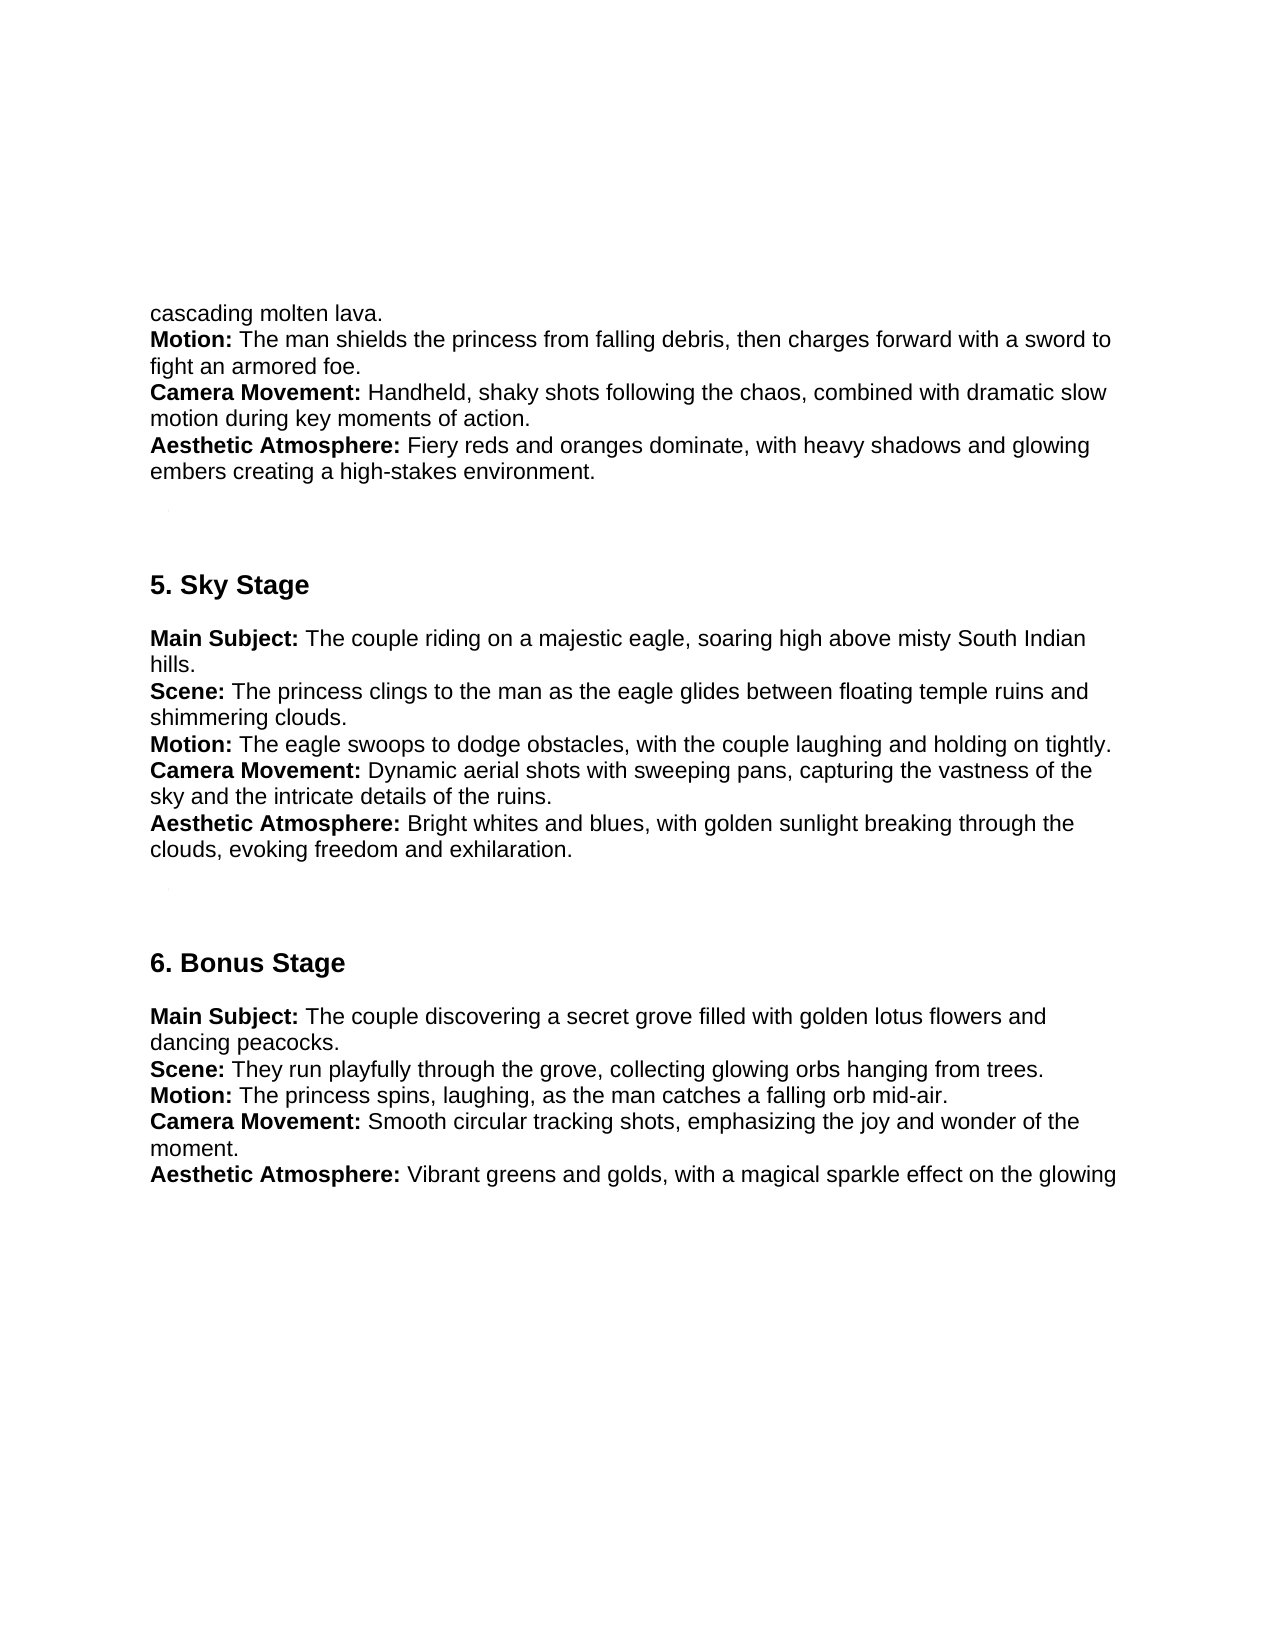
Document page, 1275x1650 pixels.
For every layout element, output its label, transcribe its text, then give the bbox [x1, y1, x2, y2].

text cascading molten lava. Motion: The man shields the princess from falling debris, then charges forward with a sword to fight an armored foe. Camera Movement: Handheld, shaky shots following the chaos, combined with dramatic slow motion during key moments of action. Aesthetic Atmosphere: Fiery reds and oranges dominate, with heavy shadows and glowing embers creating a high-stakes environment. [150, 300, 1125, 484]
text Main Subject: The couple riding on a majestic eagle, soaring high above misty South Indian hills. Scene: The princess clings to the man as the eagle glides between floating temple ruins and shimmering clouds. Motion: The eagle swoops to dodge obstacles, with the couple laughing and holding on tightly. Camera Movement: Dynamic aerial shots with sweeping pans, capturing the vastness of the sky and the intricate details of the ruins. Aesthetic Atmosphere: Bright whites and blues, with golden sunlight breaking through the clouds, evoking freedom and exhilaration. [150, 625, 1125, 862]
subtitle 5. Sky Stage [150, 569, 1125, 600]
text Main Subject: The couple discovering a secret grove filled with golden lotus flowers and dancing peacocks. Scene: They run playfully through the grove, collecting glowing orbs hanging from trees. Motion: The princess spins, laughing, as the man catches a falling orb mid-air. Camera Movement: Smooth circular tracking shots, emphasizing the joy and wonder of the moment. Aesthetic Atmosphere: Vibrant greens and golds, with a magical sparkle effect on the glowing [150, 1003, 1125, 1187]
subtitle 6. Bonus Stage [150, 947, 1125, 978]
